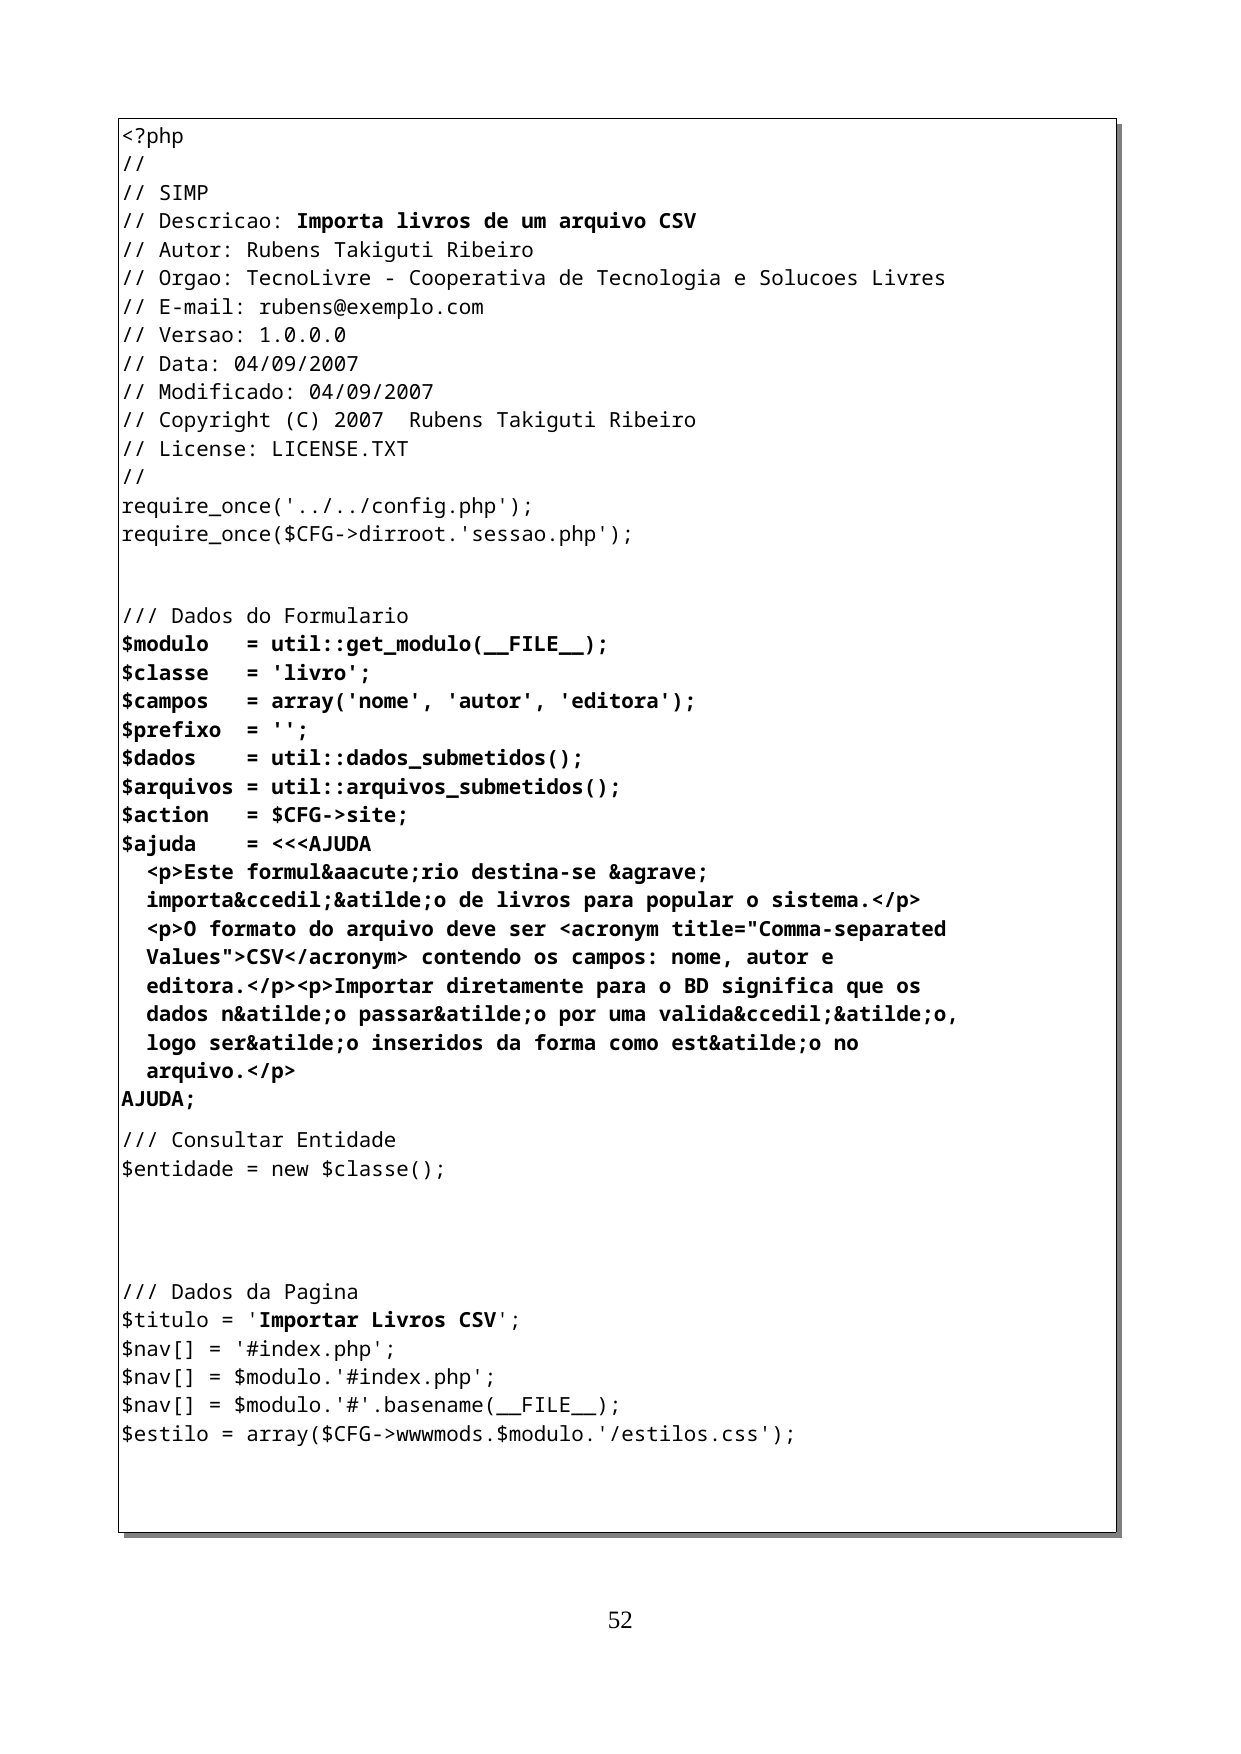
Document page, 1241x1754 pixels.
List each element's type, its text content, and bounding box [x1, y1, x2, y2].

text /// Consultar Entidade $entidade = new $classe(); [119, 1122, 1116, 1182]
text /// Dados do Formulario $modulo = util::get_modulo(__FILE__); $classe = 'livro'; $campos = array('nome', 'autor', 'editora'); $prefixo = ''; $dados = util::dados_submetidos(); $arquivos = util::arquivos_submetidos(); $action = $CFG->site; $ajuda = <<<AJUDA <p>Este formul&aacute;rio destina-se &agrave; importa&ccedil;&atilde;o de livros para popular o sistema.</p> <p>O formato do arquivo deve ser <acronym title="Comma-separated Values">CSV</acronym> contendo os campos: nome, autor e editora.</p><p>Importar diretamente para o BD significa que os dados n&atilde;o passar&atilde;o por uma valida&ccedil;&atilde;o, logo ser&atilde;o inseridos da forma como est&atilde;o no arquivo.</p> AJUDA; [119, 598, 1116, 1113]
text /// Dados da Pagina $titulo = 'Importar Livros CSV'; $nav[] = '#index.php'; $nav[] = $modulo.'#index.php'; $nav[] = $modulo.'#'.basename(__FILE__); $estilo = array($CFG->wwwmods.$modulo.'/estilos.css'); [119, 1274, 1116, 1447]
text <?php // // SIMP // Descricao: Importa livros de um arquivo CSV // Autor: Rubens Takiguti Ribeiro // Orgao: TecnoLivre - Cooperativa de Tecnologia e Solucoes Livres // E-mail: rubens@exemplo.com // Versao: 1.0.0.0 // Data: 04/09/2007 // Modificado: 04/09/2007 // Copyright (C) 2007 Rubens Takiguti Ribeiro // License: LICENSE.TXT // require_once('../../config.php'); require_once($CFG->dirroot.'sessao.php'); [119, 119, 1116, 548]
